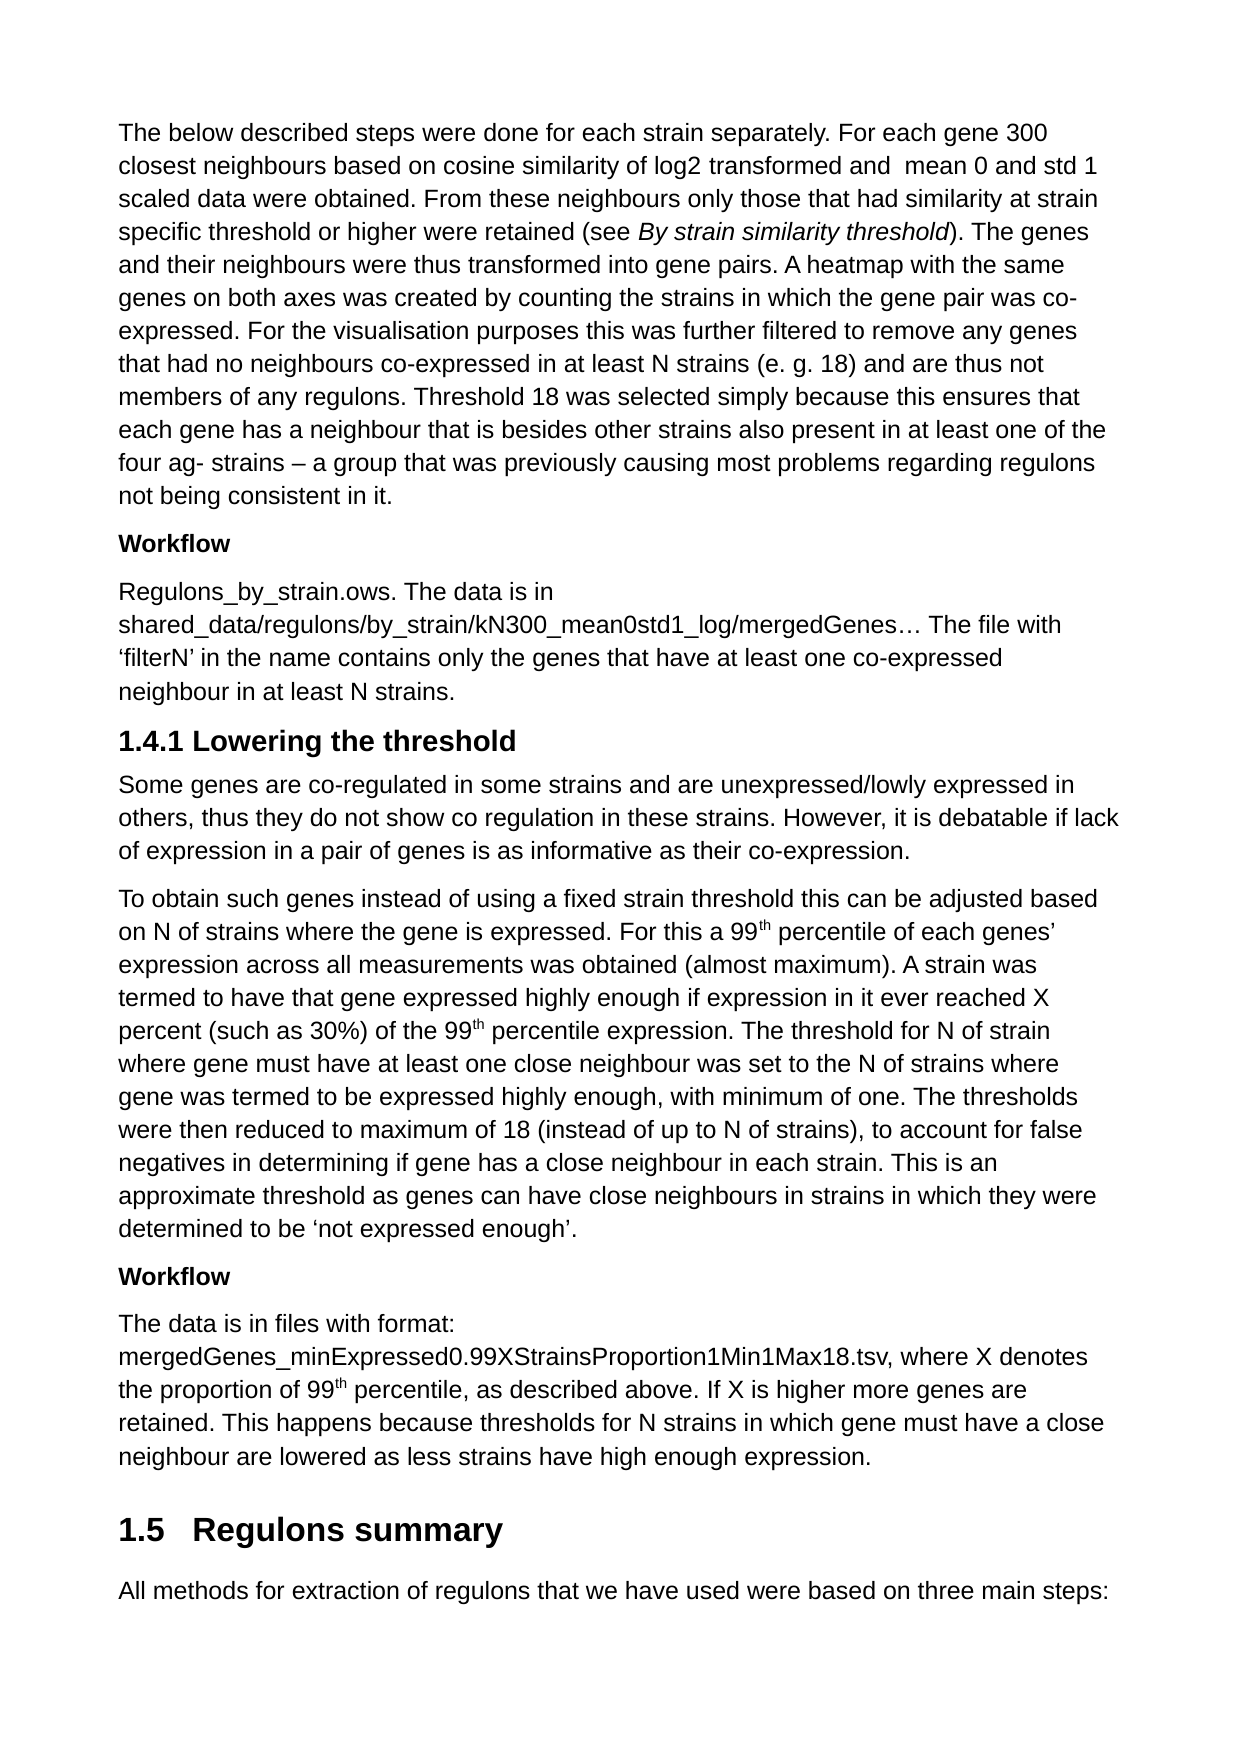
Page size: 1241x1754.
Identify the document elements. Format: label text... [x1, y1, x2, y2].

text All methods for extraction of regulons that we have used were based on three main steps: [118, 1576, 1122, 1605]
text To obtain such genes instead of using a fixed strain threshold this can be adjusted based on N of strains where the gene is expressed. For this a 99th percentile of each genes’ expression across all measurements was obtained (almost maximum). A strain was termed to have that gene expressed highly enough if expression in it ever reached X percent (such as 30%) of the 99th percentile expression. The threshold for N of strain where gene must have at least one close neighbour was set to the N of strains where gene was termed to be expressed highly enough, with minimum of one. The thresholds were then reduced to maximum of 18 (instead of up to N of strains), to account for false negatives in determining if gene has a close neighbour in each strain. This is an approximate threshold as genes can have close neighbours in strains in which they were determined to be ‘not expressed enough’. [118, 884, 1122, 1243]
subtitle Lowering the threshold [118, 724, 1122, 758]
text The below described steps were done for each strain separately. For each gene 300 closest neighbours based on cosine similarity of log2 transformed and mean 0 and std 1 scaled data were obtained. From these neighbours only those that had similarity at strain specific threshold or higher were retained (see By strain similarity threshold). The genes and their neighbours were thus transformed into gene pairs. A heatmap with the same genes on both axes was created by counting the strains in which the gene pair was co-expressed. For the visualisation purposes this was further filtered to remove any genes that had no neighbours co-expressed in at least N strains (e. g. 18) and are thus not members of any regulons. Threshold 18 was selected simply because this ensures that each gene has a neighbour that is besides other strains also present in at least one of the four ag- strains – a group that was previously causing most problems regarding regulons not being consistent in it. [118, 118, 1122, 510]
text The data is in files with format: mergedGenes_minExpressed0.99XStrainsProportion1Min1Max18.tsv, where X denotes the proportion of 99th percentile, as described above. If X is higher more genes are retained. This happens because thresholds for N strains in which gene must have a close neighbour are lowered as less strains have high enough expression. [118, 1309, 1122, 1470]
subtitle Regulons summary [118, 1510, 1122, 1548]
text Some genes are co-regulated in some strains and are unexpressed/lowly expressed in others, thus they do not show co regulation in these strains. However, it is debatable if lack of expression in a pair of genes is as informative as their co-expression. [118, 770, 1122, 865]
text Regulons_by_strain.ows. The data is in shared_data/regulons/by_strain/kN300_mean0std1_log/mergedGenes… The file with ‘filterN’ in the name contains only the genes that have at least one co-expressed neighbour in at least N strains. [118, 577, 1122, 705]
text Workflow [118, 529, 1122, 558]
text Workflow [118, 1262, 1122, 1291]
